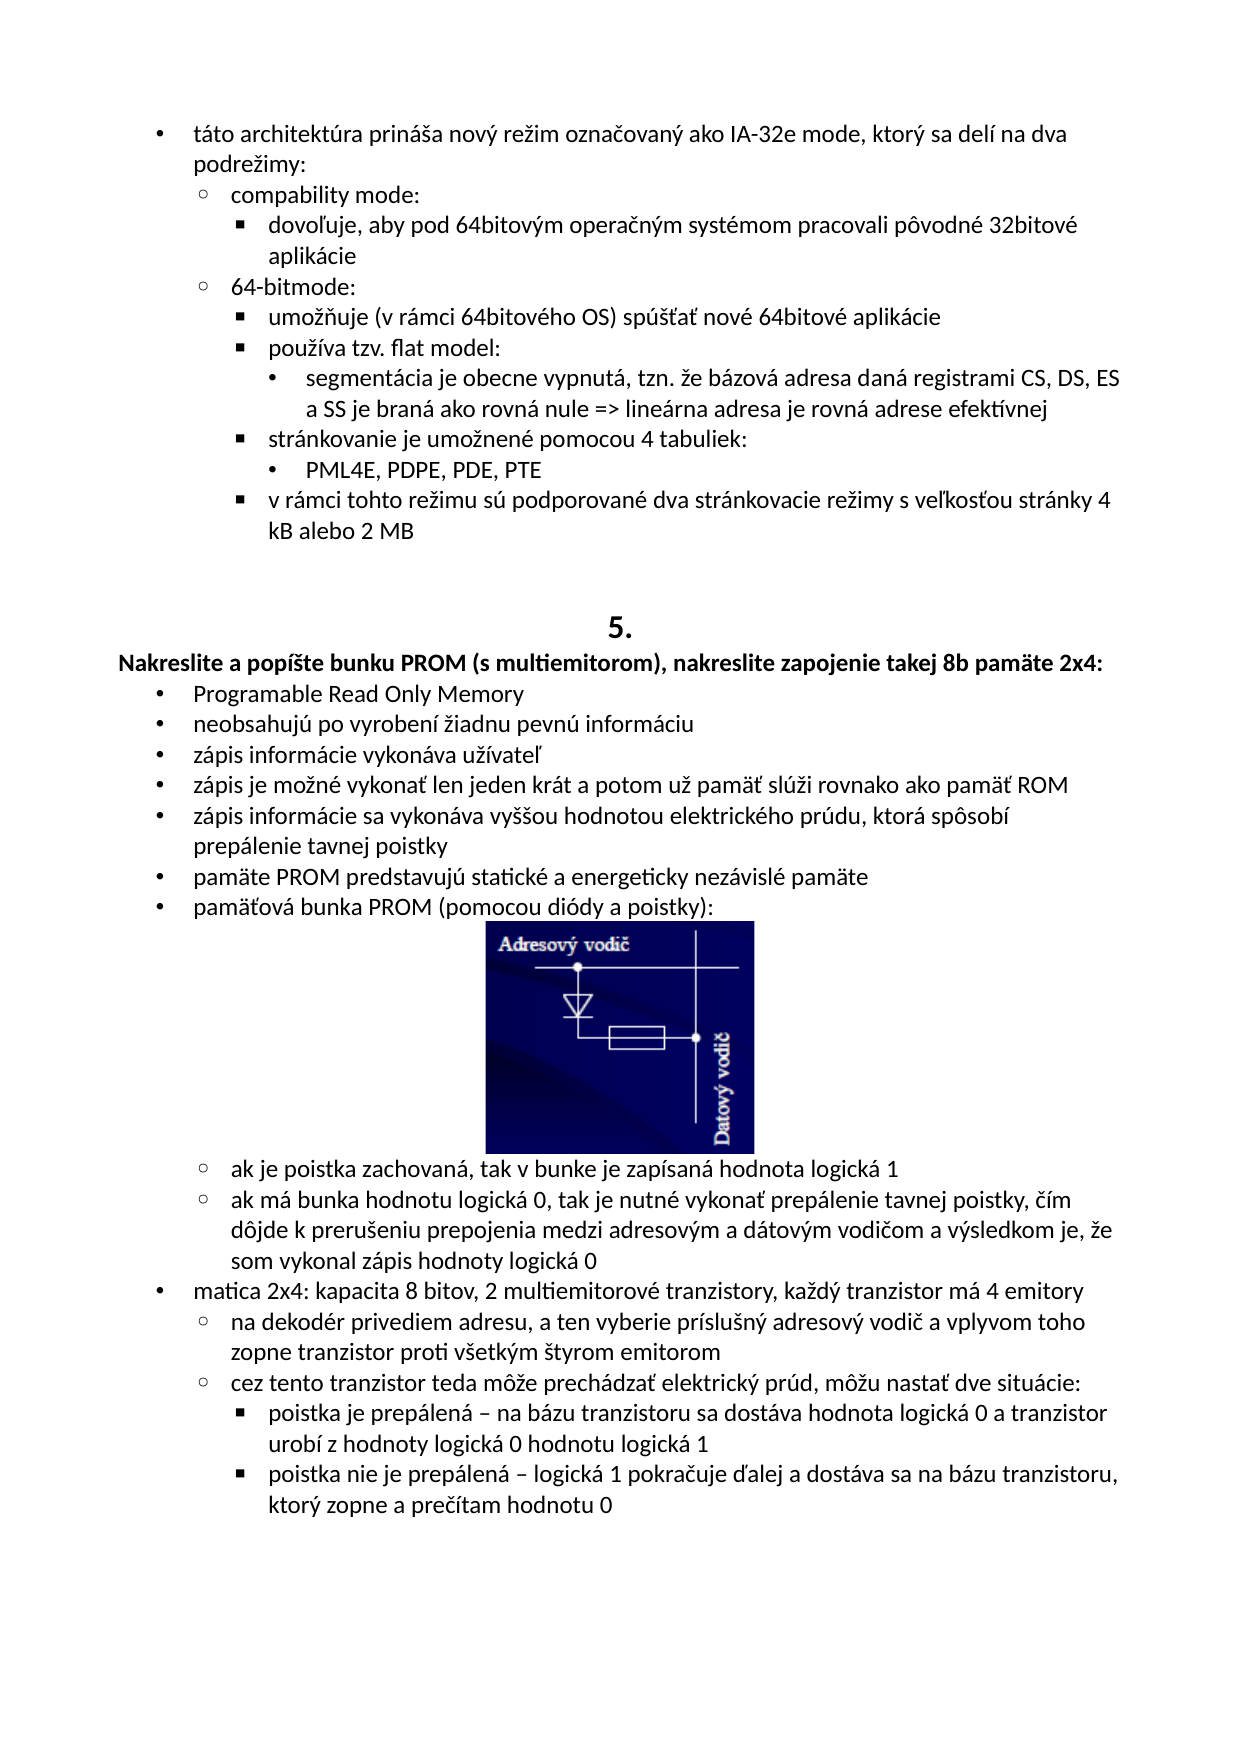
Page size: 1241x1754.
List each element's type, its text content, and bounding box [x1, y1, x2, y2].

list 64-bitmode: [193, 271, 1122, 301]
list v rámci tohto režimu sú podporované dva stránkovacie režimy s veľkosťou stránky 4 kB alebo 2 MB [231, 484, 1122, 545]
list zápis je možné vykonať len jeden krát a potom už pamäť slúži rovnako ako pamäť ROM [156, 769, 1122, 800]
list táto architektúra prináša nový režim označovaný ako IA-32e mode, ktorý sa delí na dva podrežimy: [156, 118, 1122, 179]
list ak má bunka hodnotu logická 0, tak je nutné vykonať prepálenie tavnej poistky, čím dôjde k prerušeniu prepojenia medzi adresovým a dátovým vodičom a výsledkom je, že som vykonal zápis hodnoty logická 0 [193, 1184, 1122, 1275]
list zápis informácie vykonáva užívateľ [156, 739, 1122, 769]
list používa tzv. flat model: [231, 332, 1122, 362]
list poistka je prepálená – na bázu tranzistoru sa dostáva hodnota logická 0 a tranzistor urobí z hodnoty logická 0 hodnotu logická 1 [231, 1397, 1122, 1458]
list neobsahujú po vyrobení žiadnu pevnú informáciu [156, 708, 1122, 739]
list umožňuje (v rámci 64bitového OS) spúšťať nové 64bitové aplikácie [231, 301, 1122, 332]
list cez tento tranzistor teda môže prechádzať elektrický prúd, môžu nastať dve situácie: [193, 1367, 1122, 1397]
list PML4E, PDPE, PDE, PTE [268, 454, 1122, 484]
list pamäťová bunka PROM (pomocou diódy a poistky): [156, 891, 1122, 922]
text Nakreslite a popíšte bunku PROM (s multiemitorom), nakreslite zapojenie takej 8b pamäte 2x4: [118, 647, 1122, 678]
list dovoľuje, aby pod 64bitovým operačným systémom pracovali pôvodné 32bitové aplikácie [231, 210, 1122, 271]
list stránkovanie je umožnené pomocou 4 tabuliek: [231, 423, 1122, 454]
list matica 2x4: kapacita 8 bitov, 2 multiemitorové tranzistory, každý tranzistor má 4 emitory [156, 1275, 1122, 1306]
list Programable Read Only Memory [156, 678, 1122, 708]
list compability mode: [193, 179, 1122, 210]
list na dekodér privediem adresu, a ten vyberie príslušný adresový vodič a vplyvom toho zopne tranzistor proti všetkým štyrom emitorom [193, 1306, 1122, 1367]
list pamäte PROM predstavujú statické a energeticky nezávislé pamäte [156, 861, 1122, 891]
list poistka nie je prepálená – logická 1 pokračuje ďalej a dostáva sa na bázu tranzistoru, ktorý zopne a prečítam hodnotu 0 [231, 1458, 1122, 1519]
list segmentácia je obecne vypnutá, tzn. že bázová adresa daná registrami CS, DS, ES a SS je braná ako rovná nule => lineárna adresa je rovná adrese efektívnej [268, 362, 1122, 423]
list zápis informácie sa vykonáva vyššou hodnotou elektrického prúdu, ktorá spôsobí prepálenie tavnej poistky [156, 800, 1122, 861]
list ak je poistka zachovaná, tak v bunke je zapísaná hodnota logická 1 [193, 922, 1122, 1184]
text 5. [118, 606, 1122, 647]
